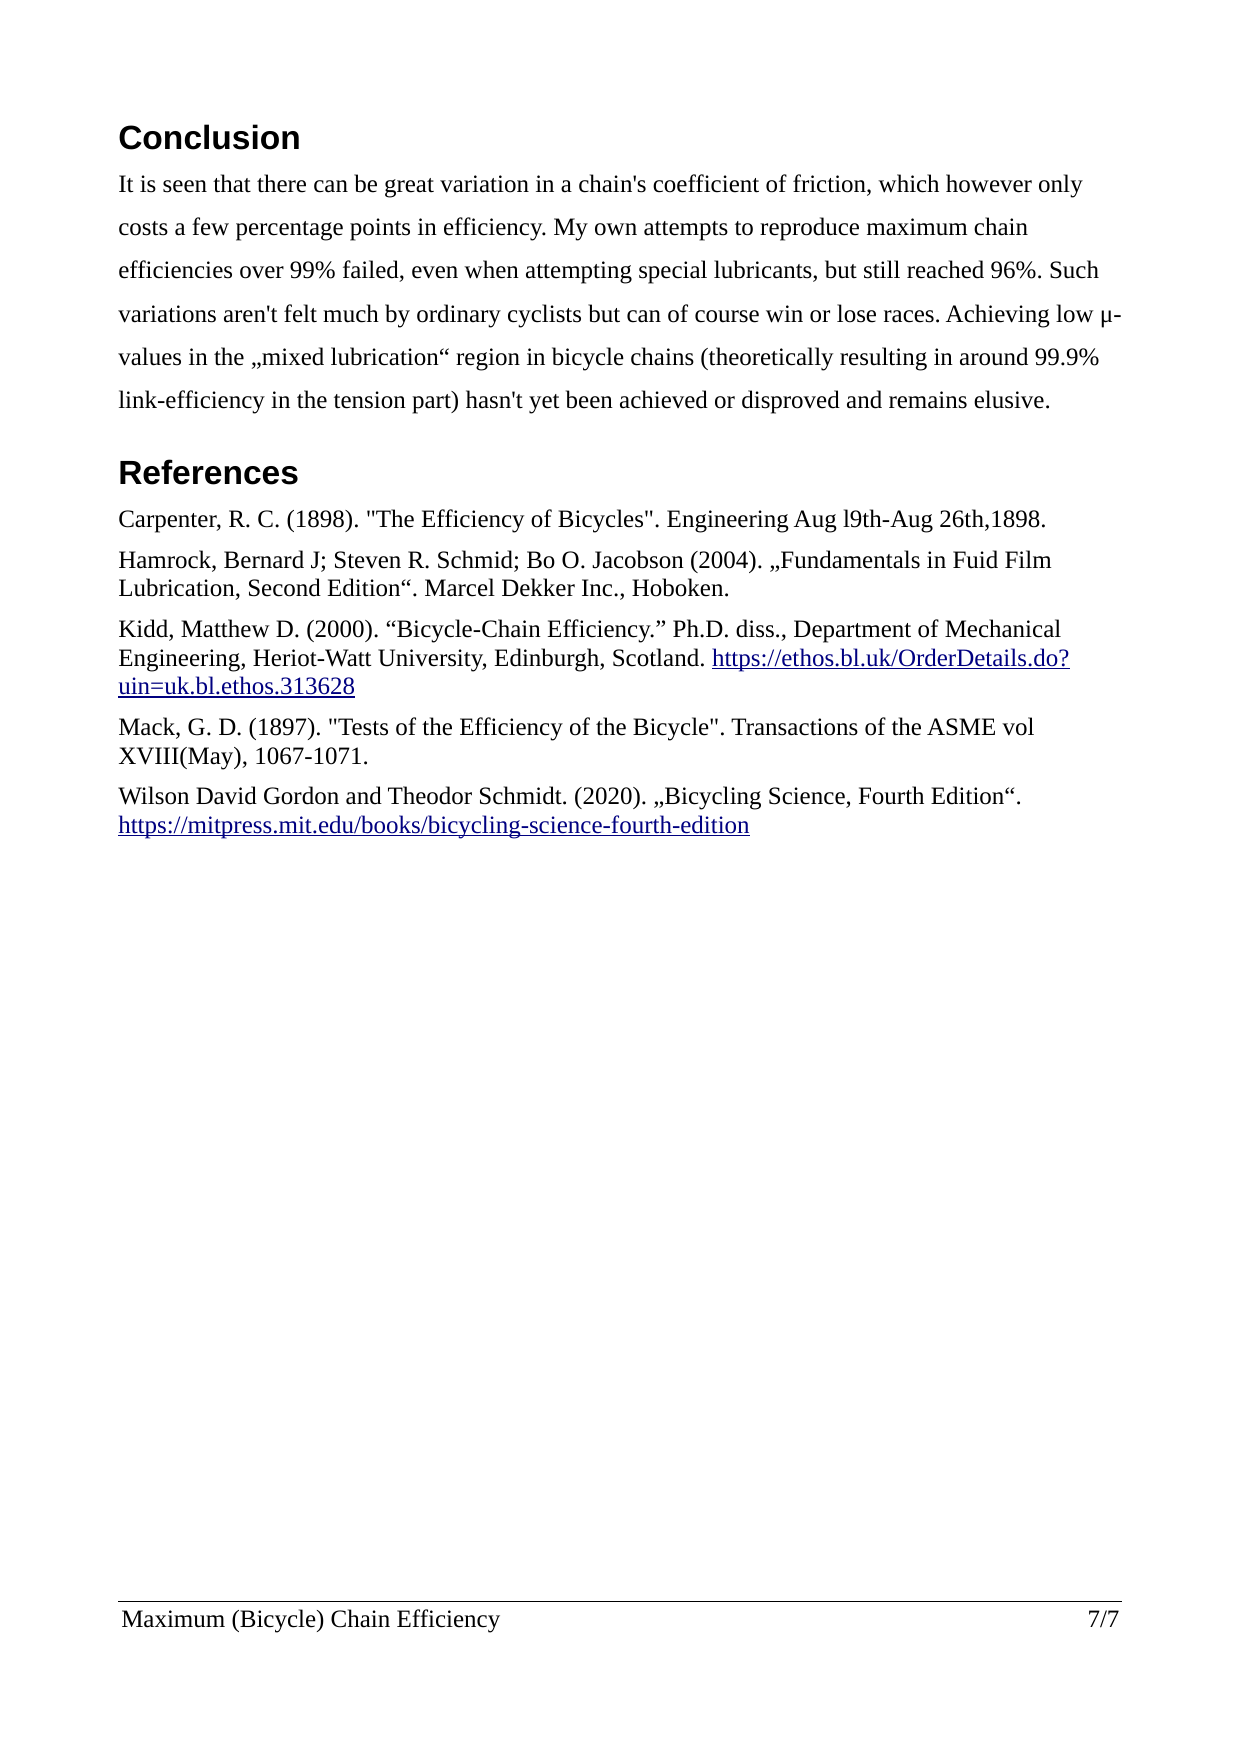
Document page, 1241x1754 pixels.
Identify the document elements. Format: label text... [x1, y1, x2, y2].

text Hamrock, Bernard J; Steven R. Schmid; Bo O. Jacobson (2004). „Fundamentals in Fuid Film Lubrication, Second Edition“. Marcel Dekker Inc., Hoboken. [118, 545, 1122, 602]
text It is seen that there can be great variation in a chain's coefficient of friction, which however only costs a few percentage points in efficiency. My own attempts to reproduce maximum chain efficiencies over 99% failed, even when attempting special lubricants, but still reached 96%. Such variations aren't felt much by ordinary cyclists but can of course win or lose races. Achieving low μ-values in the „mixed lubrication“ region in bicycle chains (theoretically resulting in around 99.9% link-efficiency in the tension part) hasn't yet been achieved or disproved and remains elusive. [118, 169, 1122, 414]
text Mack, G. D. (1897). "Tests of the Efficiency of the Bicycle". Transactions of the ASME vol XVIII(May), 1067-1071. [118, 712, 1122, 769]
subtitle References [118, 453, 1122, 492]
text Wilson David Gordon and Theodor Schmidt. (2020). „Bicycling Science, Fourth Edition“. https://mitpress.mit.edu/books/bicycling-science-fourth-edition [118, 781, 1122, 839]
text Kidd, Matthew D. (2000). “Bicycle-Chain Efficiency.” Ph.D. diss., Department of Mechanical Engineering, Heriot-Watt University, Edinburgh, Scotland. https://ethos.bl.uk/OrderDetails.do?uin=uk.bl.ethos.313628 [118, 614, 1122, 700]
subtitle Conclusion [118, 118, 1122, 157]
text Carpenter, R. C. (1898). "The Efficiency of Bicycles". Engineering Aug l9th-Aug 26th,1898. [118, 504, 1122, 533]
